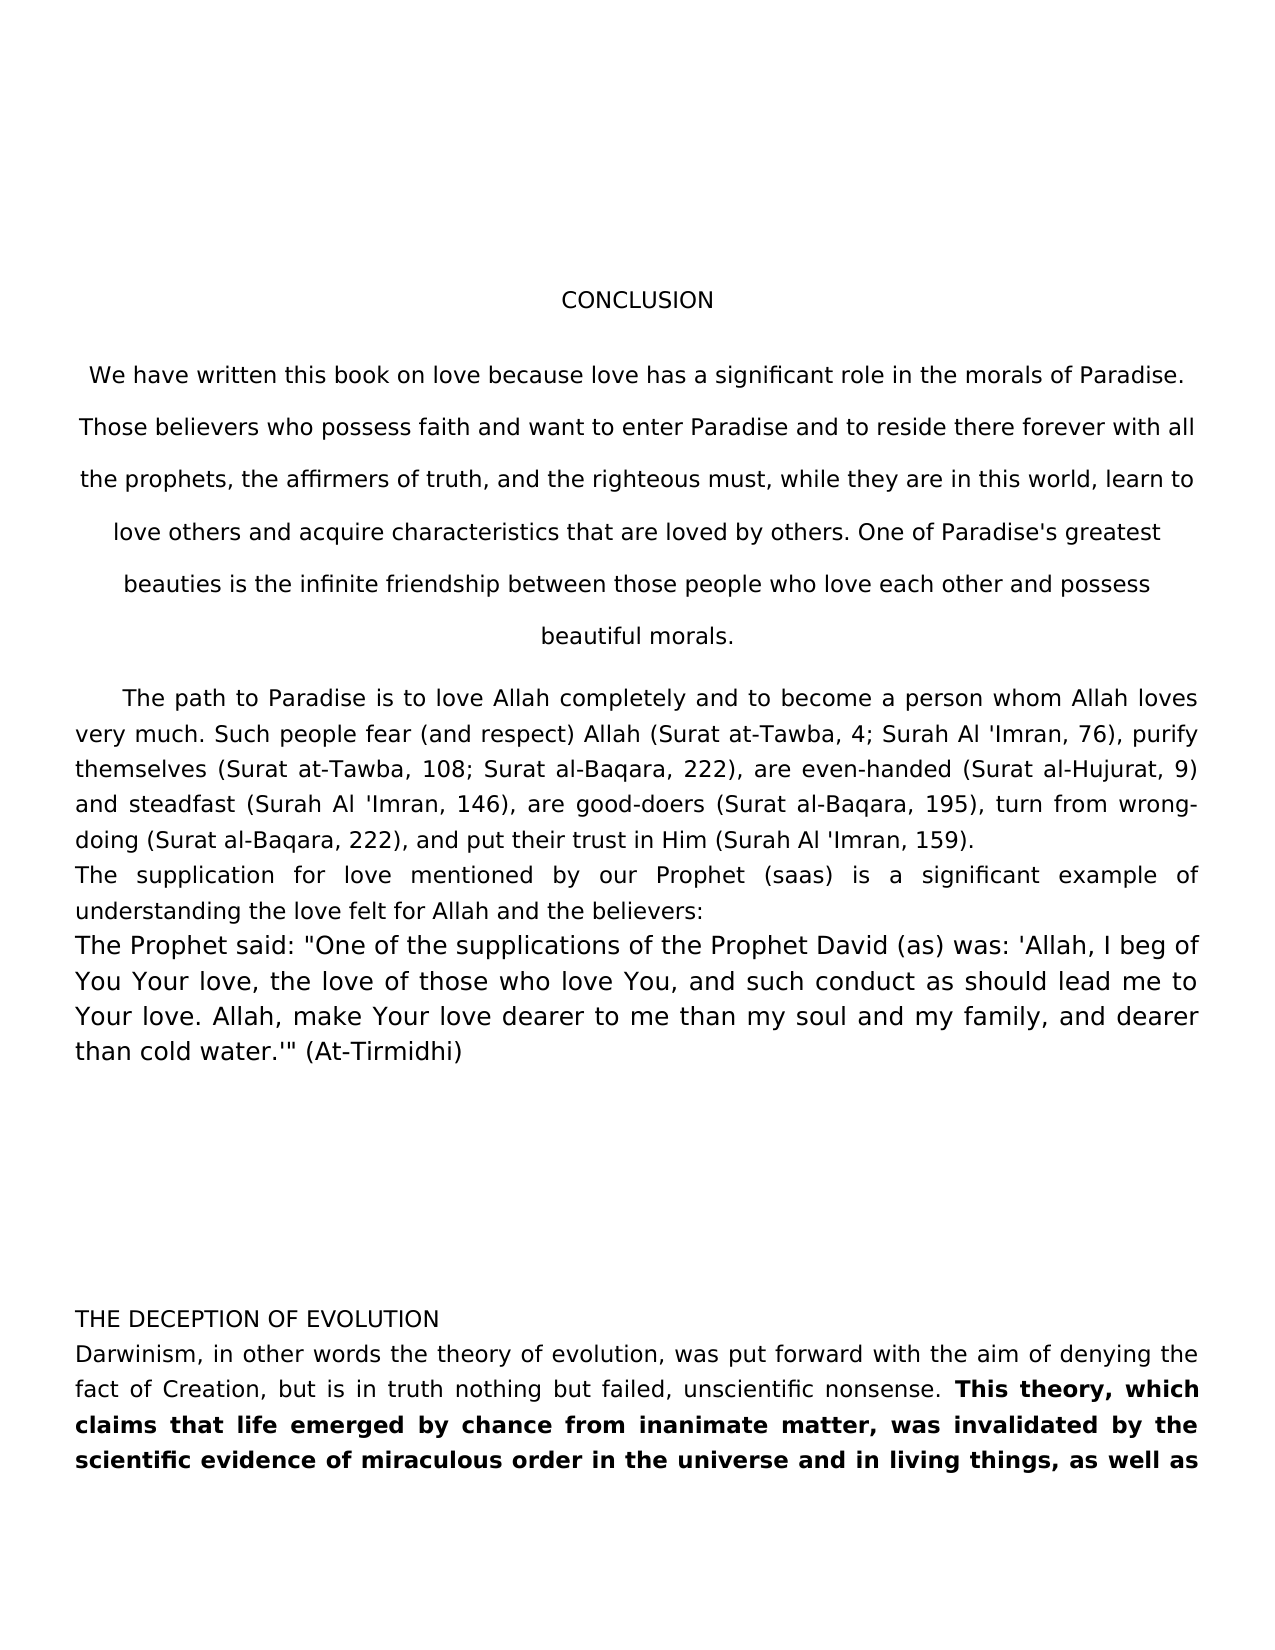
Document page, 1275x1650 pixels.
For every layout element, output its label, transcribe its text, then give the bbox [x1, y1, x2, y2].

text The supplication for love mentioned by our Prophet (saas) is a significant example of understanding the love felt for Allah and the believers: [75, 855, 1200, 926]
text The path to Paradise is to love Allah completely and to become a person whom Allah loves very much. Such people fear (and respect) Allah (Surat at-Tawba, 4; Surah Al 'Imran, 76), purify themselves (Surat at-Tawba, 108; Surat al-Baqara, 222), are even-handed (Surat al-Hujurat, 9) and steadfast (Surah Al 'Imran, 146), are good-doers (Surat al-Baqara, 195), turn from wrong-doing (Surat al-Baqara, 222), and put their trust in Him (Surah Al 'Imran, 159). [75, 678, 1200, 855]
text Darwinism, in other words the theory of evolution, was put forward with the aim of denying the fact of Creation, but is in truth nothing but failed, unscientific nonsense. This theory, which claims that life emerged by chance from inanimate matter, was invalidated by the scientific evidence of miraculous order in the universe and in living things, as well as [75, 1334, 1200, 1476]
text CONCLUSION [75, 266, 1200, 318]
text We have written this book on love because love has a significant role in the morals of Paradise. Those believers who possess faith and want to enter Paradise and to reside there forever with all the prophets, the affirmers of truth, and the righteous must, while they are in this world, learn to love others and acquire characteristics that are loved by others. One of Paradise's greatest beauties is the infinite friendship between those people who love each other and possess beautiful morals. [75, 342, 1200, 654]
text THE DECEPTION OF EVOLUTION [75, 1299, 1200, 1334]
text The Prophet said: "One of the supplications of the Prophet David (as) was: 'Allah, I beg of You Your love, the love of those who love You, and such conduct as should lead me to Your love. Allah, make Your love dearer to me than my soul and my family, and dearer than cold water.'" (At-Tirmidhi) [75, 926, 1200, 1068]
